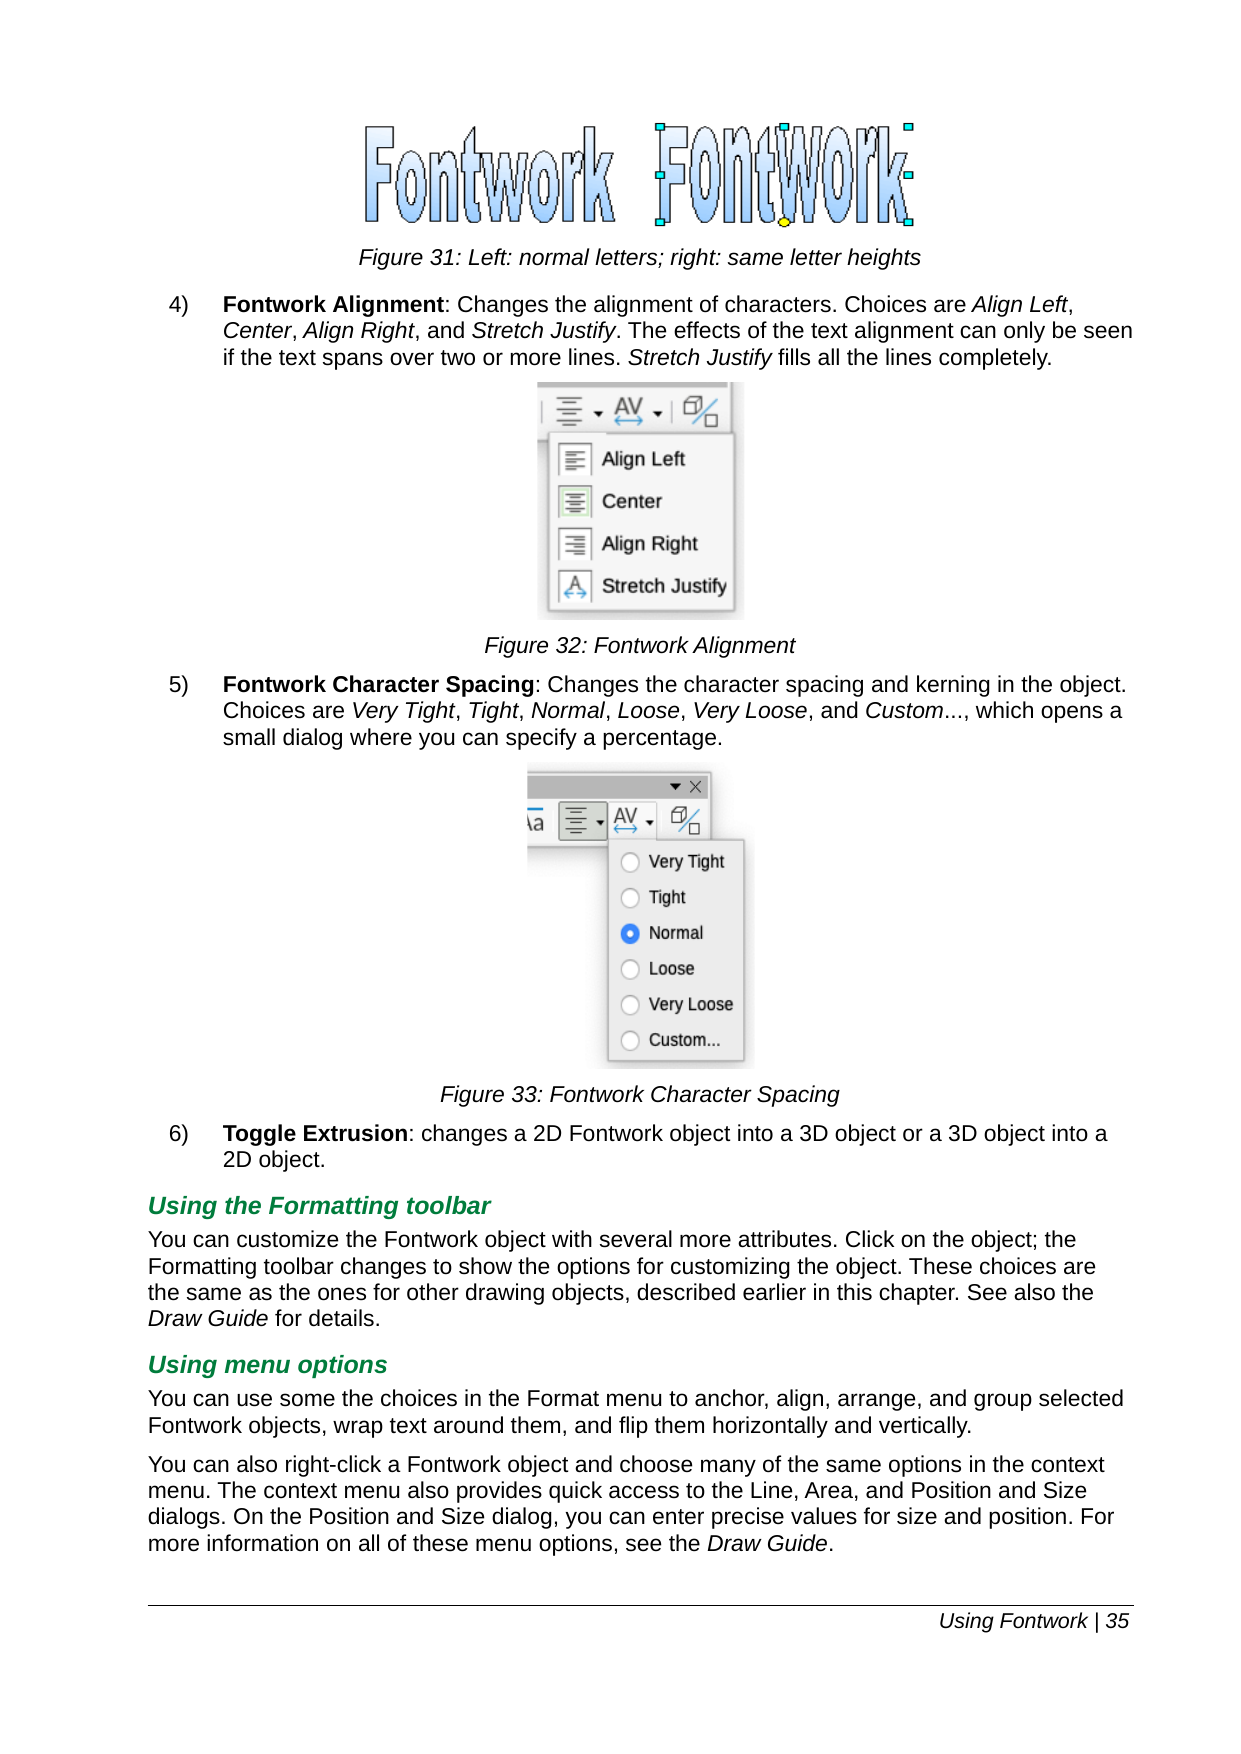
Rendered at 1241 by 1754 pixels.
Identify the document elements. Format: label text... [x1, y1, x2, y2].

text You can use some the choices in the Format menu to anchor, align, arrange, and group selected Fontwork objects, wrap text around them, and flip them horizontally and vertically. [148, 1385, 1134, 1438]
text You can also right-click a Fontwork object and choose many of the same options in the context menu. The context menu also provides quick access to the Line, Area, and Position and Size dialogs. On the Position and Size dialog, you can enter precise values for size and position. For more information on all of these menu options, see the Draw Guide. [148, 1451, 1134, 1556]
text Figure 32: Fontwork Alignment [466, 632, 816, 658]
subtitle Using the Formatting toolbar [148, 1191, 1134, 1220]
subtitle Using menu options [148, 1350, 1134, 1379]
text You can customize the Fontwork object with several more attributes. Click on the object; the Formatting toolbar changes to show the options for customizing the object. These choices are the same as the ones for other drawing objects, described earlier in this chapter. See also the Draw Guide for details. [148, 1226, 1134, 1332]
picture [347, 118, 935, 232]
list Toggle Extrusion: changes a 2D Fontwork object into a 3D object or a 3D object into a 2D object. [189, 1120, 1134, 1172]
text Figure 31: Left: normal letters; right: same letter heights [342, 244, 940, 271]
list Fontwork Alignment: Changes the alignment of characters. Choices are Align Left, Center, Align Right, and Stretch Justify. The effects of the text alignment can only be seen if the text spans over two or more lines. Stretch Justify fills all the lines completely. [189, 291, 1134, 370]
picture [527, 762, 755, 1069]
list Fontwork Character Spacing: Changes the character spacing and kerning in the object. Choices are Very Tight, Tight, Normal, Loose, Very Loose, and Custom..., which opens a small dialog where you can specify a percentage. [189, 671, 1134, 750]
picture [537, 382, 745, 620]
text Figure 33: Fontwork Character Spacing [425, 1081, 856, 1107]
